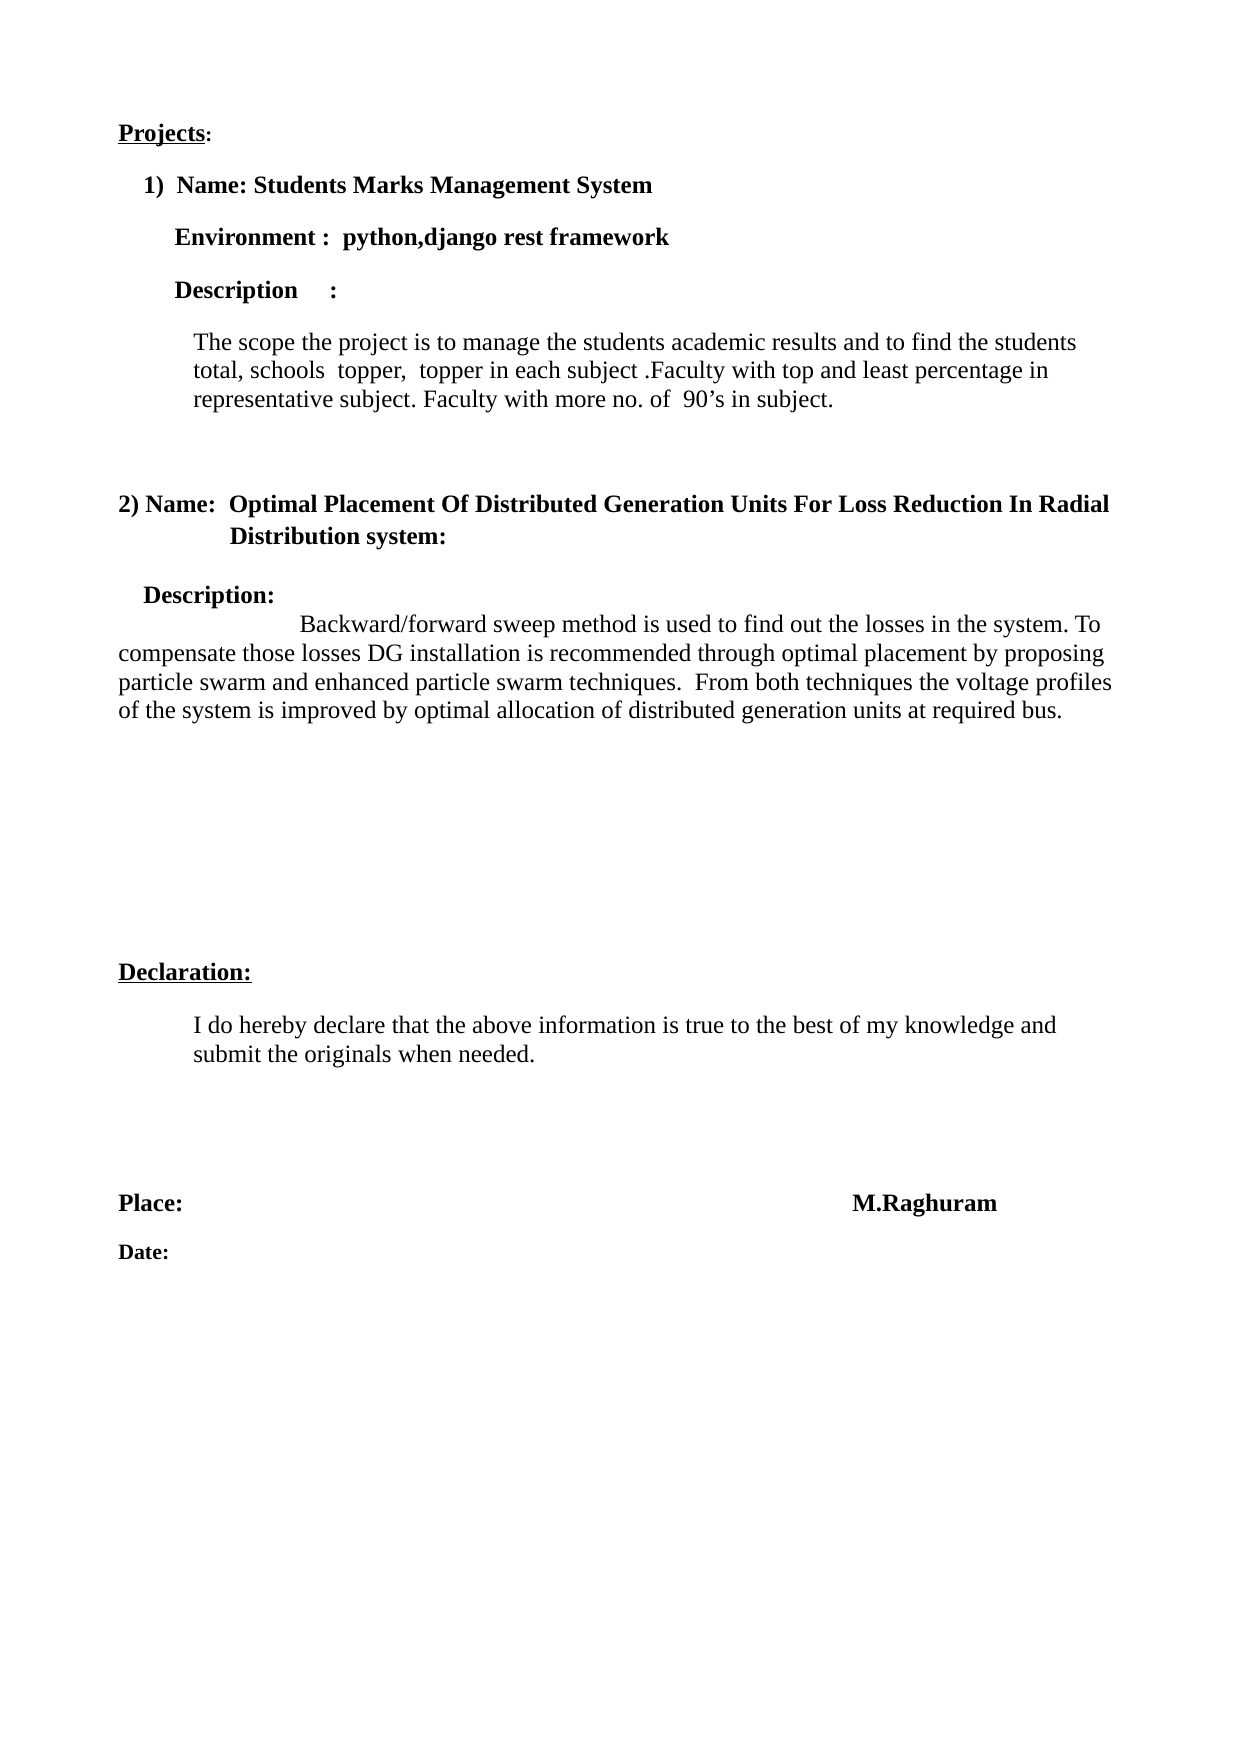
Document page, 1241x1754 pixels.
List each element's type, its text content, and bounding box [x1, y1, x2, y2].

text Description: [118, 580, 1122, 609]
text Description : [118, 275, 1122, 303]
text The scope the project is to manage the students academic results and to find the students total, schools topper, topper in each subject .Faculty with top and least percentage in representative subject. Faculty with more no. of 90’s in subject. [193, 327, 1122, 413]
text Date: [118, 1238, 1122, 1264]
text Backward/forward sweep method is used to find out the losses in the system. To compensate those losses DG installation is recommended through optimal placement by proposing particle swarm and enhanced particle swarm techniques. From both techniques the voltage profiles of the system is improved by optimal allocation of distributed generation units at required bus. [118, 609, 1122, 724]
text I do hereby declare that the above information is true to the best of my knowledge and submit the originals when needed. [193, 1010, 1122, 1068]
text Environment : python,django rest framework [118, 222, 1122, 251]
text 2) Name: Optimal Placement Of Distributed Generation Units For Loss Reduction In Radial Distribution system: [118, 489, 1122, 552]
text Projects: [118, 118, 1122, 147]
text Declaration: [118, 957, 1122, 985]
text 1) Name: Students Marks Management System [118, 170, 1122, 199]
text Place: M.Raghuram [118, 1188, 1122, 1217]
